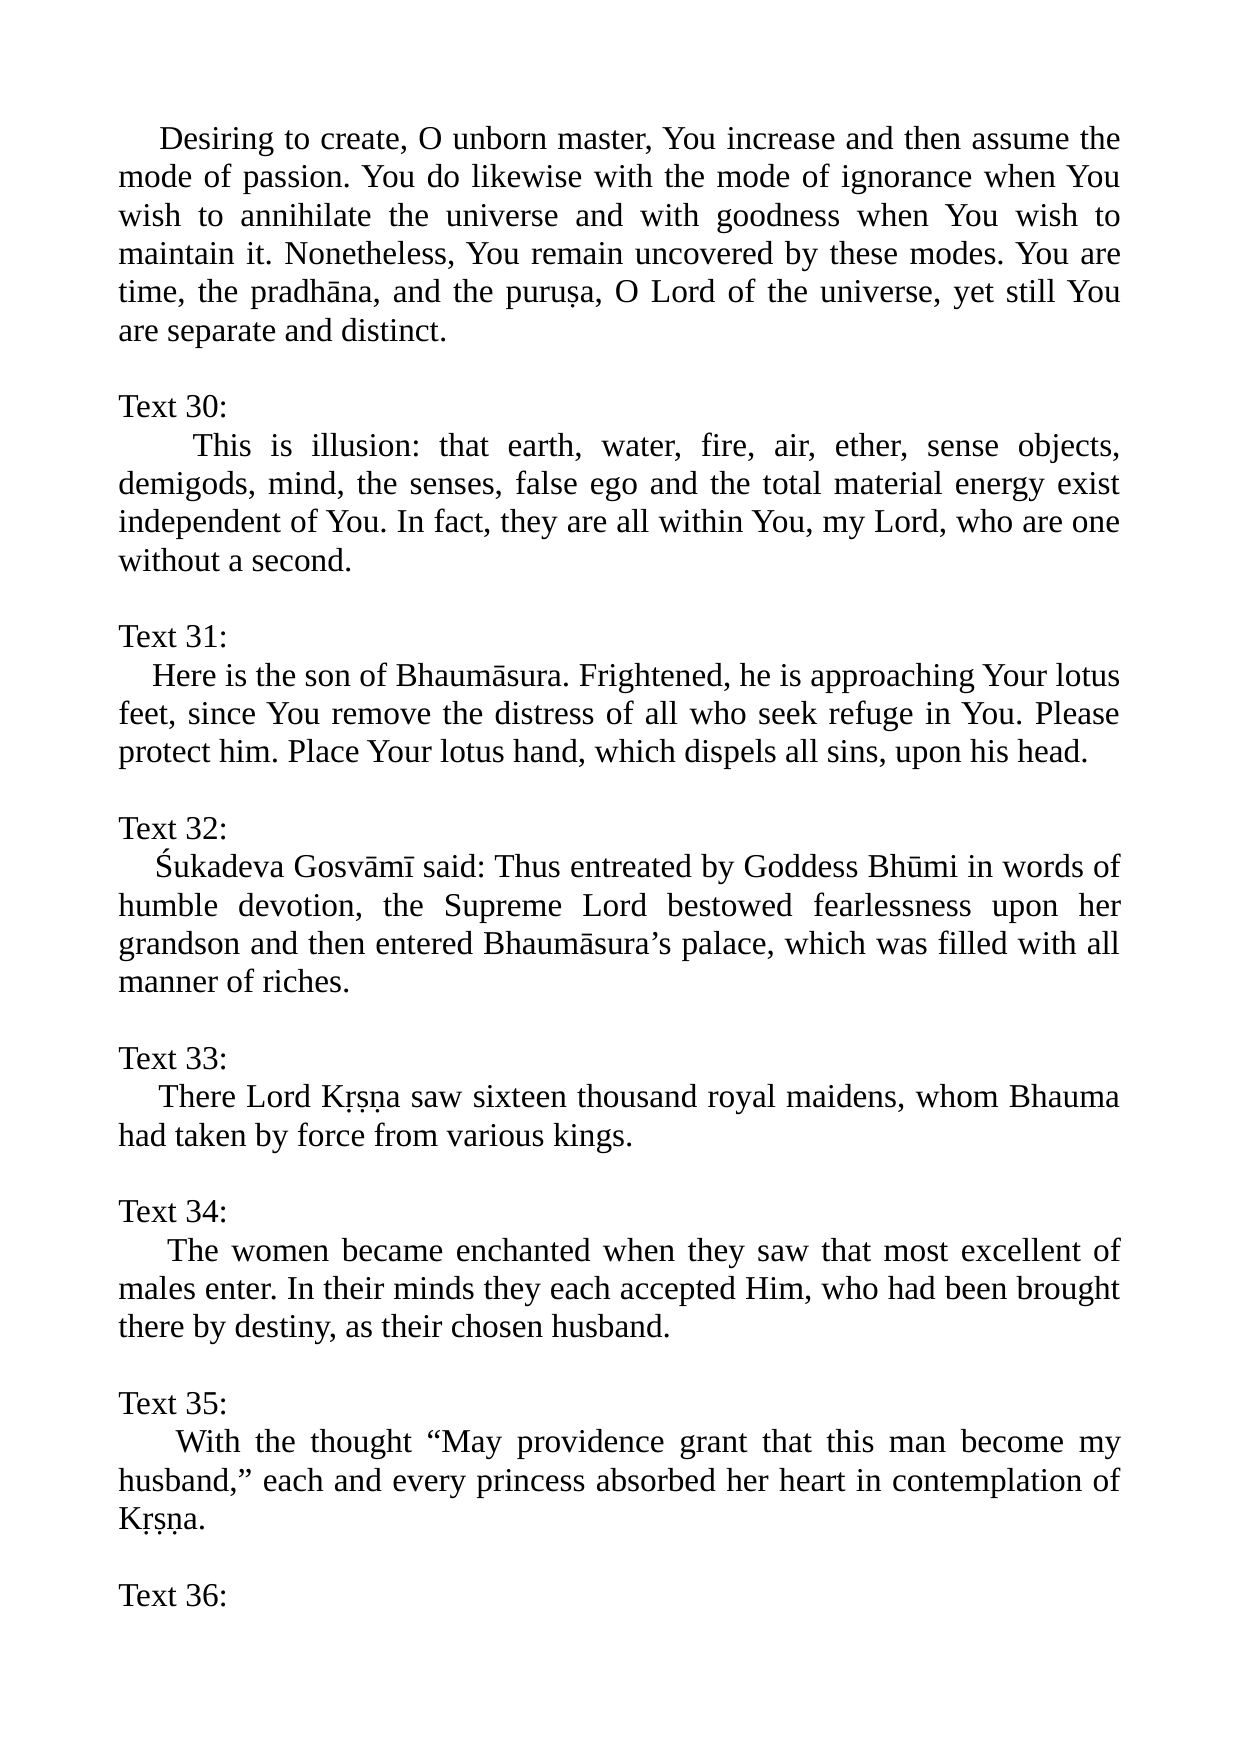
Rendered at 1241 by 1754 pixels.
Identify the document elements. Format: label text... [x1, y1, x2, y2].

text Text 30: [118, 386, 1122, 425]
text Text 31: [118, 616, 1122, 655]
text Here is the son of Bhaumāsura. Frightened, he is approaching Your lotus feet, since You remove the distress of all who seek refuge in You. Please protect him. Place Your lotus hand, which dispels all sins, upon his head. [118, 655, 1122, 770]
text Text 34: [118, 1191, 1122, 1230]
text Desiring to create, O unborn master, You increase and then assume the mode of passion. You do likewise with the mode of ignorance when You wish to annihilate the universe and with goodness when You wish to maintain it. Nonetheless, You remain uncovered by these modes. You are time, the pradhāna, and the puruṣa, O Lord of the universe, yet still You are separate and distinct. [118, 118, 1122, 348]
text Text 35: [118, 1383, 1122, 1421]
text With the thought “May providence grant that this man become my husband,” each and every princess absorbed her heart in contemplation of Kṛṣṇa. [118, 1421, 1122, 1536]
text Śukadeva Gosvāmī said: Thus entreated by Goddess Bhūmi in words of humble devotion, the Supreme Lord bestowed fearlessness upon her grandson and then entered Bhaumāsura’s palace, which was filled with all manner of riches. [118, 846, 1122, 1000]
text This is illusion: that earth, water, fire, air, ether, sense objects, demigods, mind, the senses, false ego and the total material energy exist independent of You. In fact, they are all within You, my Lord, who are one without a second. [118, 425, 1122, 578]
text Text 33: [118, 1038, 1122, 1076]
text Text 32: [118, 808, 1122, 846]
text Text 36: [118, 1575, 1122, 1613]
text The women became enchanted when they saw that most excellent of males enter. In their minds they each accepted Him, who had been brought there by destiny, as their chosen husband. [118, 1230, 1122, 1345]
text There Lord Kṛṣṇa saw sixteen thousand royal maidens, whom Bhauma had taken by force from various kings. [118, 1076, 1122, 1153]
